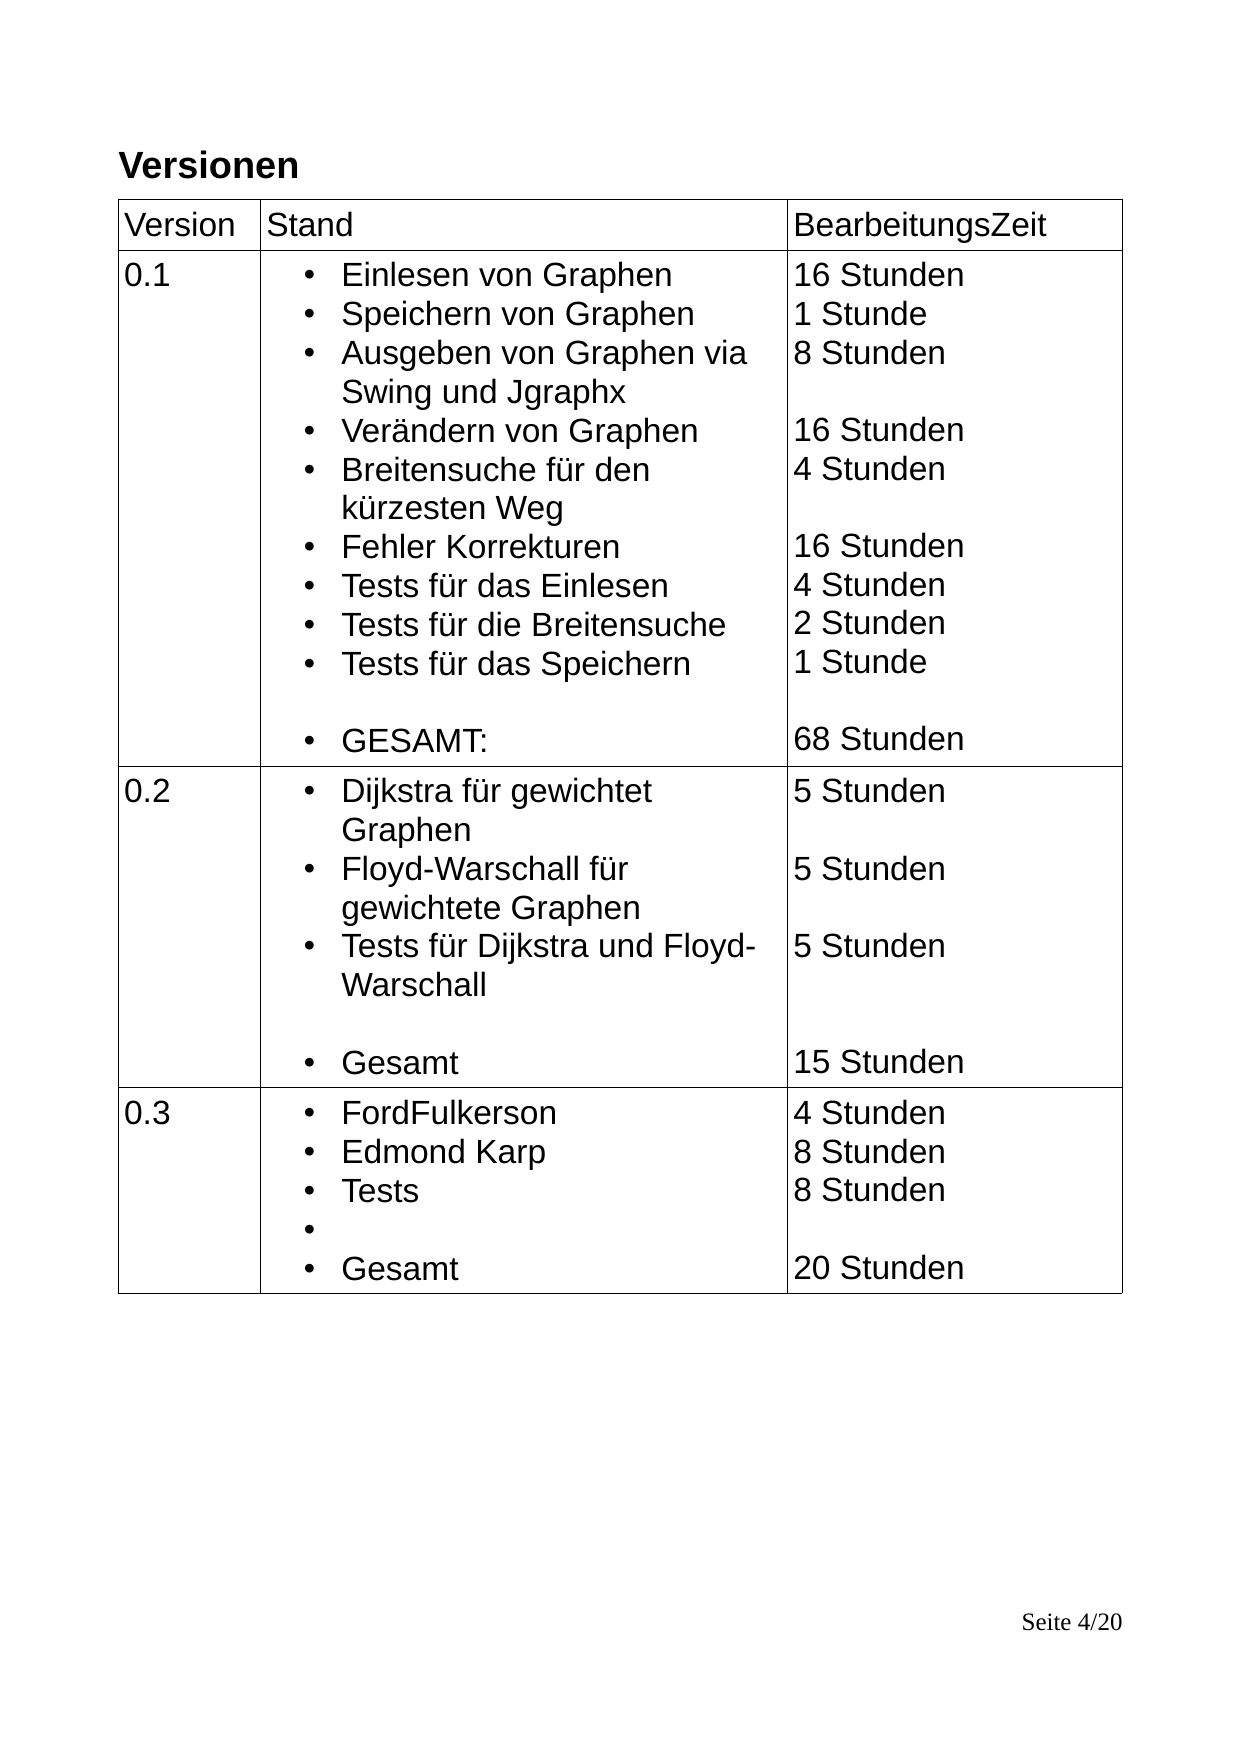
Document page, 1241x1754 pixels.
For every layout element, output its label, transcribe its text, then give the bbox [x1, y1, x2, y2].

table_cell 5 Stunden 5 Stunden 5 Stunden 15 Stunden [788, 767, 1122, 1087]
subtitle Versionen [118, 143, 1122, 187]
table_cell 4 Stunden 8 Stunden 8 Stunden 20 Stunden [788, 1088, 1122, 1293]
table_cell 0.2 [119, 767, 260, 1087]
table_cell 0.1 [119, 251, 260, 766]
table_cell Dijkstra für gewichtet Graphen Floyd-Warschall für gewichtete Graphen Tests für Dijkstra und Floyd-Warschall Gesamt [261, 767, 787, 1087]
table_cell 16 Stunden 1 Stunde 8 Stunden 16 Stunden 4 Stunden 16 Stunden 4 Stunden 2 Stunden 1 Stunde 68 Stunden [788, 251, 1122, 766]
table_header Stand [261, 200, 787, 249]
table_header BearbeitungsZeit [788, 200, 1122, 249]
table_cell FordFulkerson Edmond Karp Tests Gesamt [261, 1088, 787, 1293]
table_cell 0.3 [119, 1088, 260, 1293]
table_header Version [119, 200, 260, 249]
table_cell Einlesen von Graphen Speichern von Graphen Ausgeben von Graphen via Swing und Jgraphx Verändern von Graphen Breitensuche für den kürzesten Weg Fehler Korrekturen Tests für das Einlesen Tests für die Breitensuche Tests für das Speichern GESAMT: [261, 251, 787, 766]
